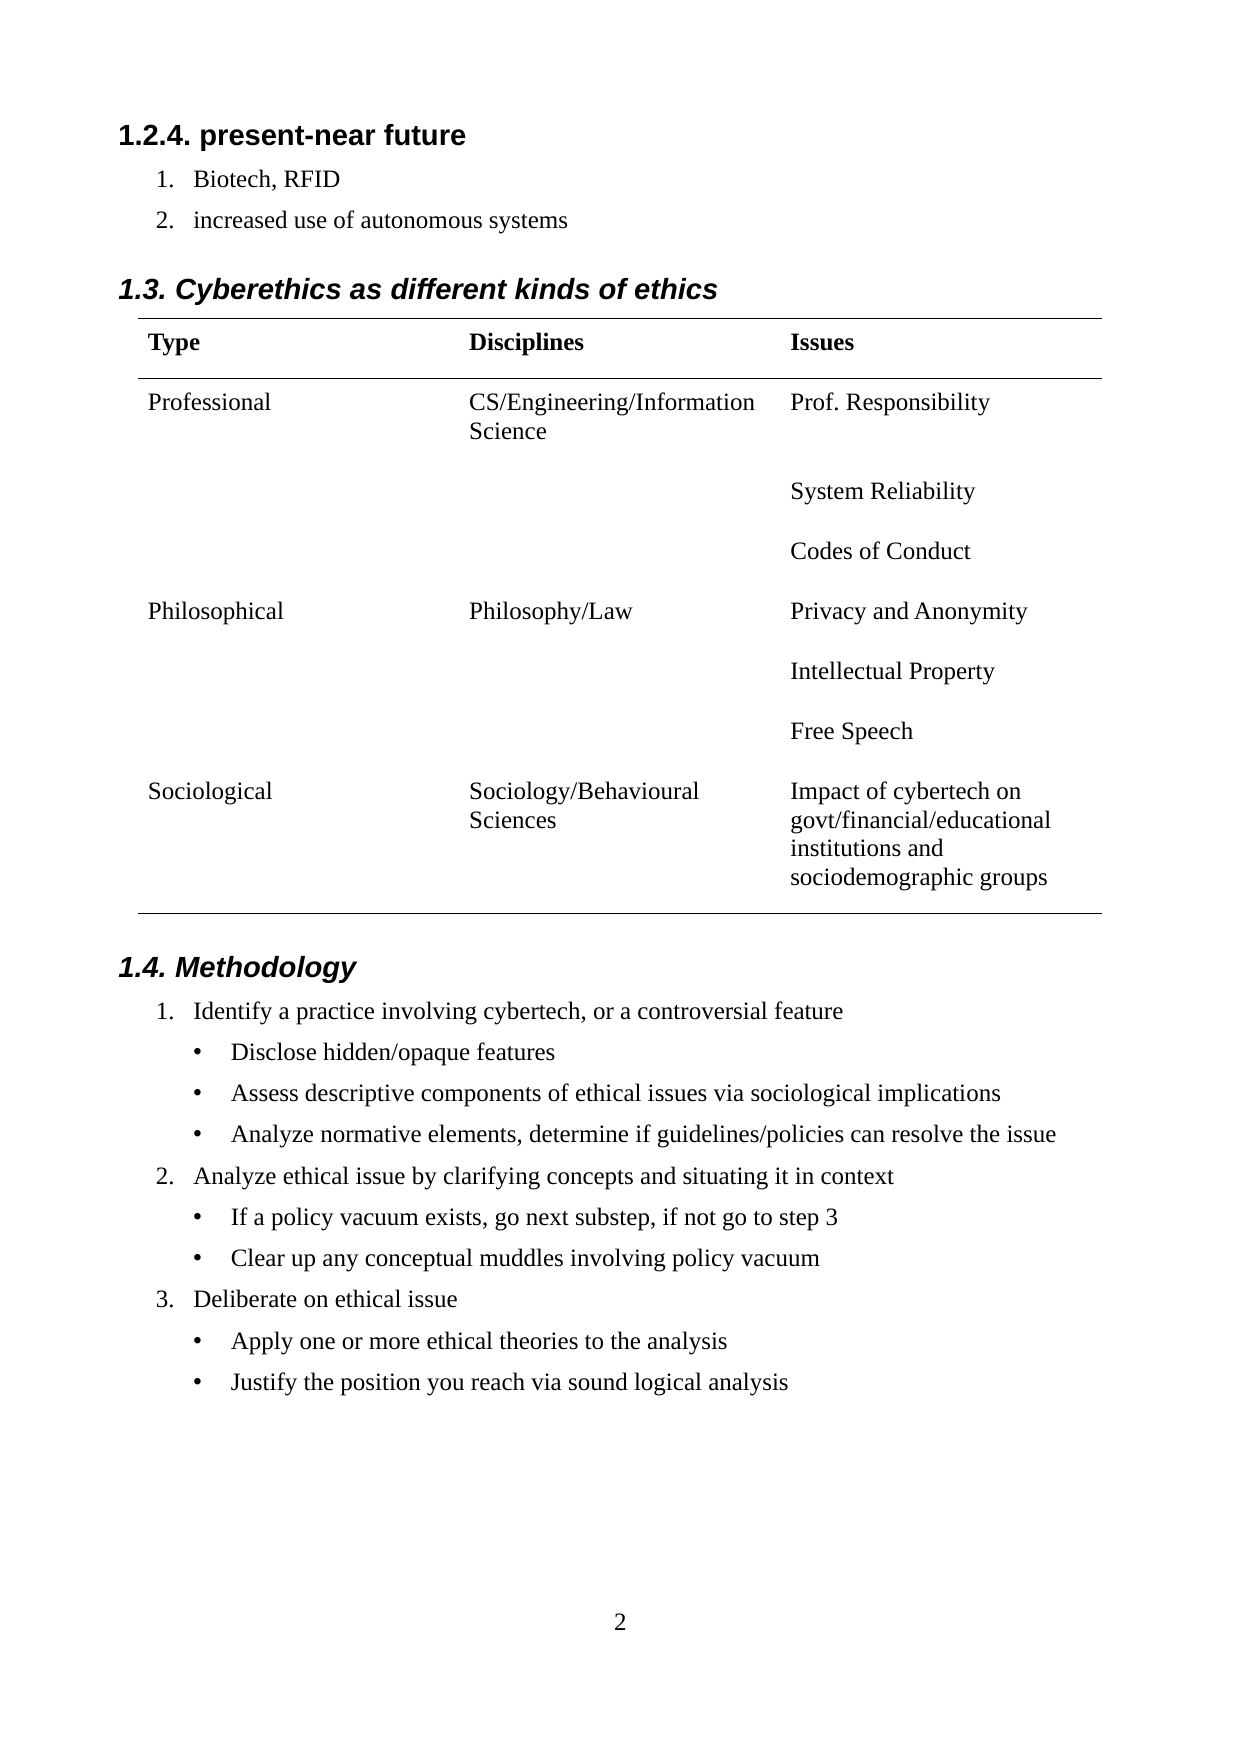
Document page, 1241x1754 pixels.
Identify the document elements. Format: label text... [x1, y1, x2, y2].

table_cell [460, 707, 781, 767]
table_cell [138, 527, 459, 587]
table_cell Prof. Responsibility [781, 379, 1102, 467]
table_cell Sociological [138, 767, 459, 913]
list Assess descriptive components of ethical issues via sociological implications [193, 1078, 1122, 1107]
subtitle present-near future [118, 118, 1122, 152]
list If a policy vacuum exists, go next substep, if not go to step 3 [193, 1202, 1122, 1231]
table_cell [138, 467, 459, 527]
table_cell Codes of Conduct [781, 527, 1102, 587]
table_header Issues [781, 319, 1102, 378]
list Analyze ethical issue by clarifying concepts and situating it in context [156, 1161, 1122, 1189]
table_cell Professional [138, 379, 459, 467]
table_header Type [138, 319, 459, 378]
table_cell CS/Engineering/Information Science [460, 379, 781, 467]
table_cell [460, 647, 781, 707]
list Biotech, RFID [156, 164, 1122, 193]
table_cell Sociology/Behavioural Sciences [460, 767, 781, 913]
list Deliberate on ethical issue [156, 1284, 1122, 1313]
table_cell Philosophical [138, 587, 459, 647]
list Analyze normative elements, determine if guidelines/policies can resolve the issue [193, 1119, 1122, 1148]
table_cell [138, 707, 459, 767]
list Clear up any conceptual muddles involving policy vacuum [193, 1243, 1122, 1272]
table_cell [460, 467, 781, 527]
table_cell Impact of cybertech on govt/financial/educational institutions and sociodemographic groups [781, 767, 1102, 913]
table_cell Intellectual Property [781, 647, 1102, 707]
table_cell System Reliability [781, 467, 1102, 527]
table_cell [460, 527, 781, 587]
table_header Disciplines [460, 319, 781, 378]
list Identify a practice involving cybertech, or a controversial feature [156, 996, 1122, 1024]
list Apply one or more ethical theories to the analysis [193, 1326, 1122, 1354]
subtitle Cyberethics as different kinds of ethics [118, 272, 1122, 305]
table_cell [138, 647, 459, 707]
list Disclose hidden/opaque features [193, 1037, 1122, 1066]
list Justify the position you reach via sound logical analysis [193, 1367, 1122, 1396]
table_cell Philosophy/Law [460, 587, 781, 647]
table_cell Free Speech [781, 707, 1102, 767]
table_cell Privacy and Anonymity [781, 587, 1102, 647]
list increased use of autonomous systems [156, 205, 1122, 234]
subtitle Methodology [118, 950, 1122, 983]
